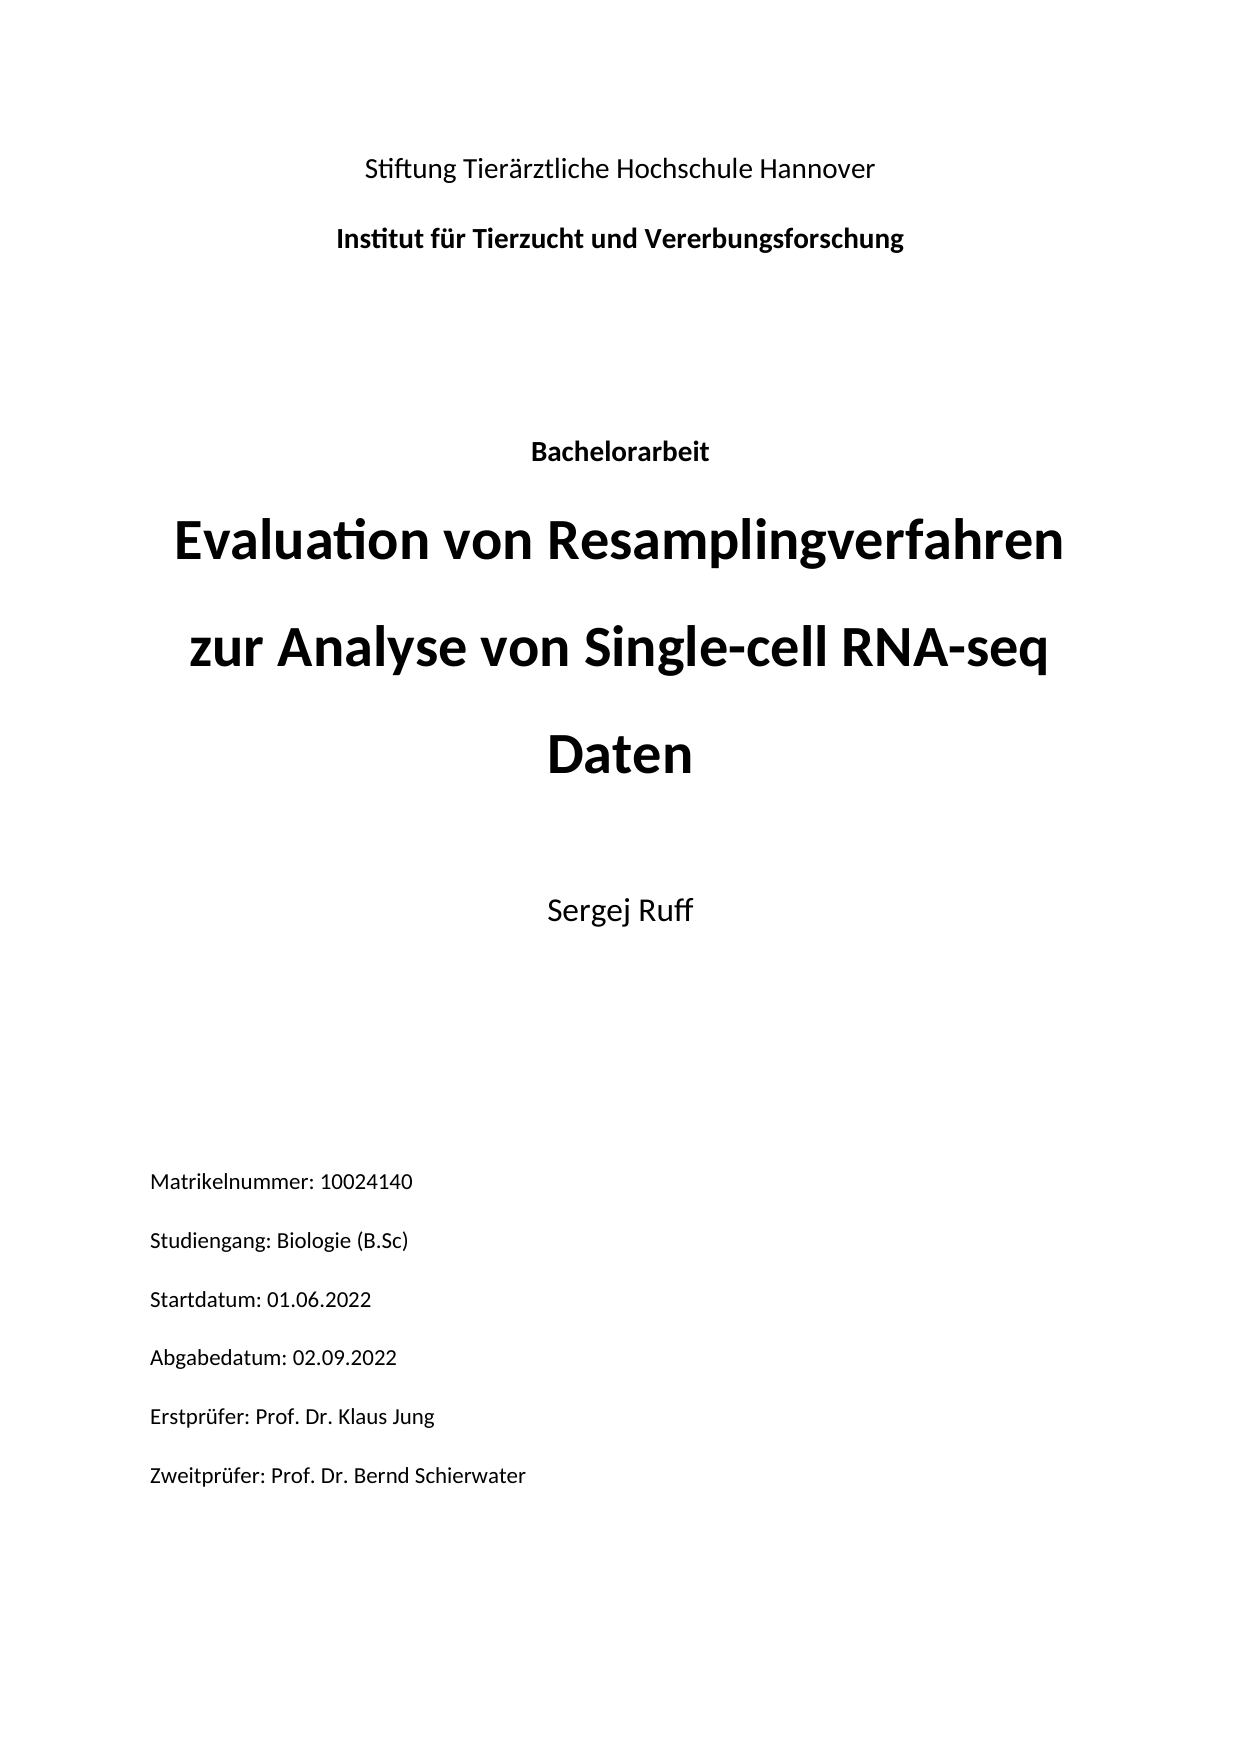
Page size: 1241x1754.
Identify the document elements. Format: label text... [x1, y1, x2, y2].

text Institut für Tierzucht und Vererbungsforschung [150, 220, 1090, 256]
text Stiftung Tierärztliche Hochschule Hannover [150, 150, 1090, 186]
text Erstprüfer: Prof. Dr. Klaus Jung [150, 1402, 1090, 1430]
text Matrikelnummer: 10024140 [150, 1167, 1090, 1196]
text Studiengang: Biologie (B.Sc) [150, 1226, 1090, 1254]
text Evaluation von Resamplingverfahren zur Analyse von Single-cell RNA-seq Daten [150, 503, 1090, 788]
text Sergej Ruff [150, 840, 1090, 929]
text Abgabedatum: 02.09.2022 [150, 1343, 1090, 1371]
text Bachelorarbeit [150, 433, 1090, 468]
text Zweitprüfer: Prof. Dr. Bernd Schierwater [150, 1461, 1090, 1489]
text Startdatum: 01.06.2022 [150, 1285, 1090, 1313]
